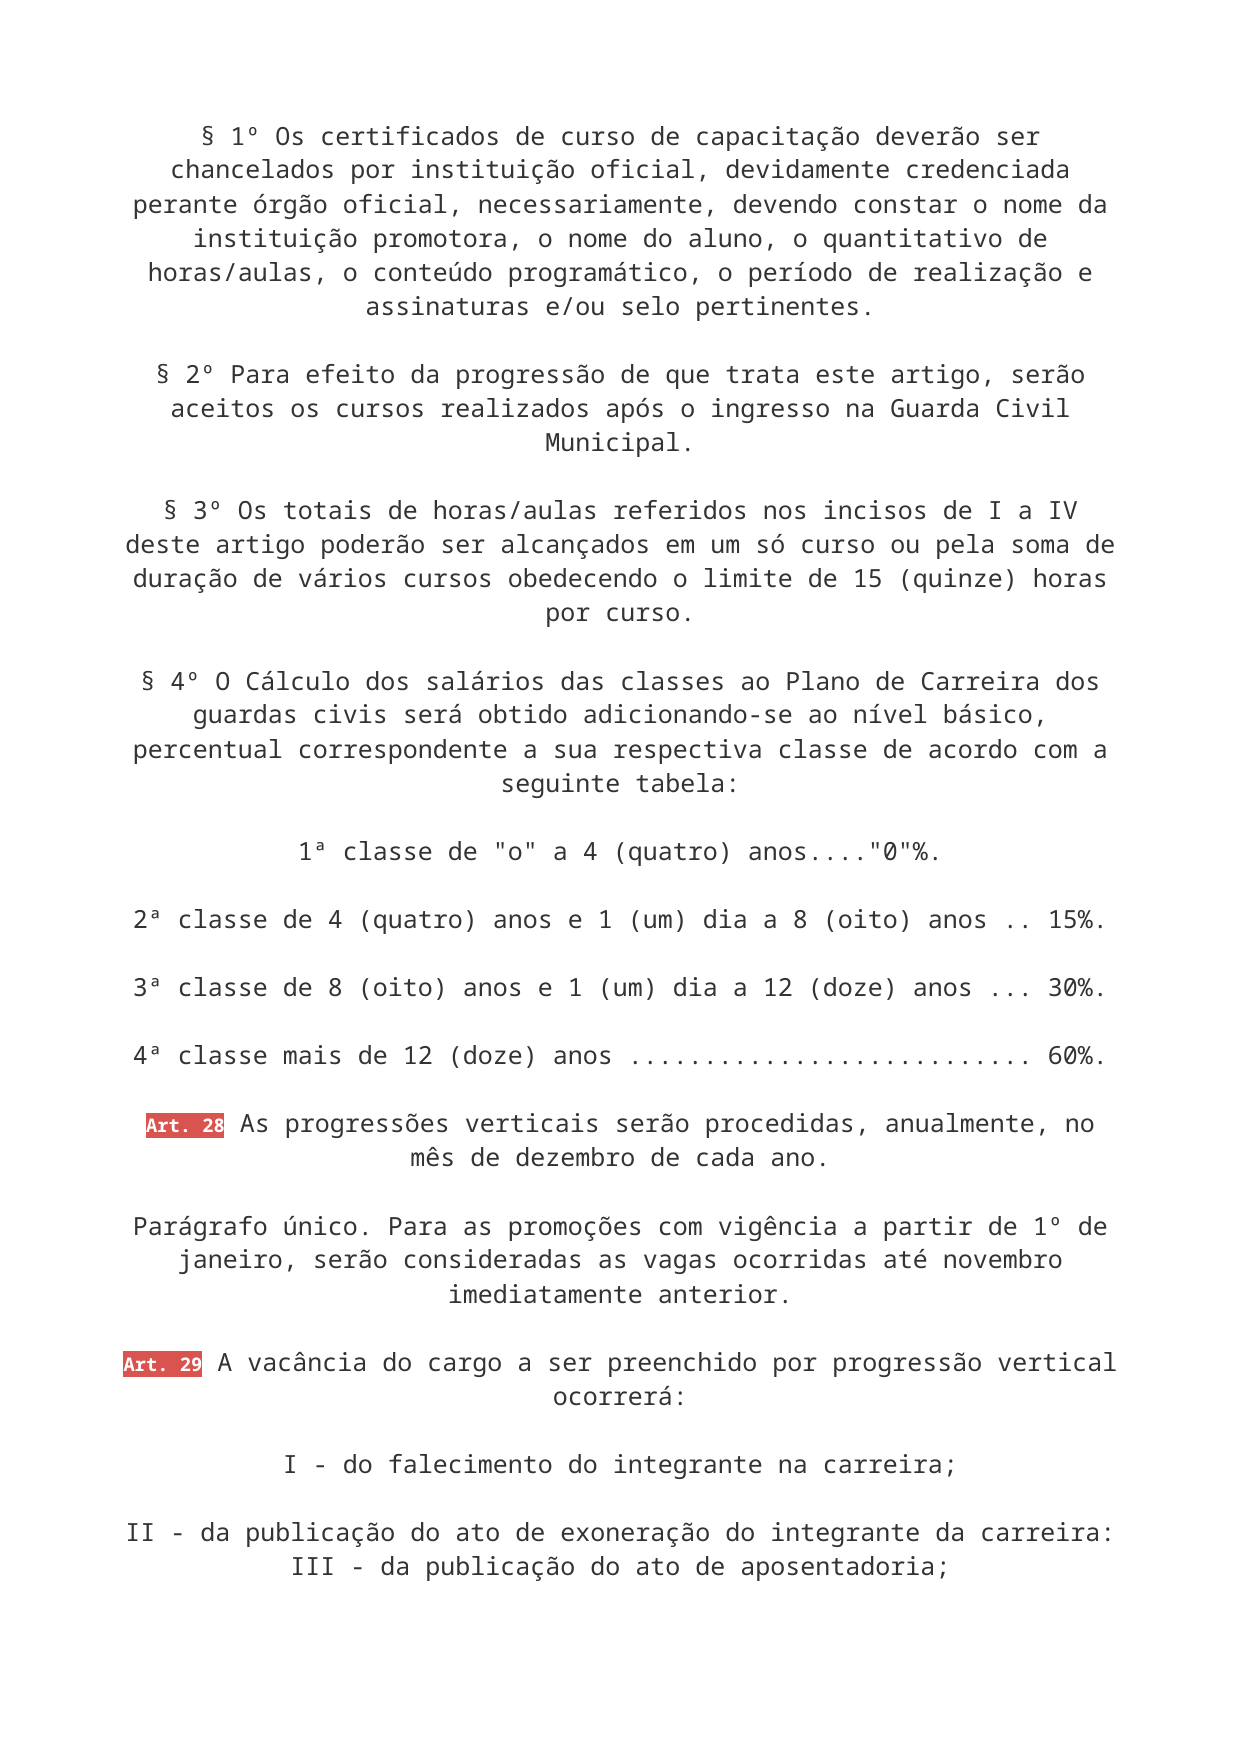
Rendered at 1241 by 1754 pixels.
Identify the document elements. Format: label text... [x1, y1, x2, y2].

text § 1º Os certificados de curso de capacitação deverão ser chancelados por instituição oficial, devidamente credenciada perante órgão oficial, necessariamente, devendo constar o nome da instituição promotora, o nome do aluno, o quantitativo de horas/aulas, o conteúdo programático, o período de realização e assinaturas e/ou selo pertinentes. § 2º Para efeito da progressão de que trata este artigo, serão aceitos os cursos realizados após o ingresso na Guarda Civil Municipal. § 3º Os totais de horas/aulas referidos nos incisos de I a IV deste artigo poderão ser alcançados em um só curso ou pela soma de duração de vários cursos obedecendo o limite de 15 (quinze) horas por curso. § 4º O Cálculo dos salários das classes ao Plano de Carreira dos guardas civis será obtido adicionando-se ao nível básico, percentual correspondente a sua respectiva classe de acordo com a seguinte tabela: 1ª classe de "o" a 4 (quatro) anos...."0"%. 2ª classe de 4 (quatro) anos e 1 (um) dia a 8 (oito) anos .. 15%. 3ª classe de 8 (oito) anos e 1 (um) dia a 12 (doze) anos ... 30%. 4ª classe mais de 12 (doze) anos ........................... 60%. Art. 28 As progressões verticais serão procedidas, anualmente, no mês de dezembro de cada ano. Parágrafo único. Para as promoções com vigência a partir de 1º de janeiro, serão consideradas as vagas ocorridas até novembro imediatamente anterior. Art. 29 A vacância do cargo a ser preenchido por progressão vertical ocorrerá: I - do falecimento do integrante na carreira; II - da publicação do ato de exoneração do integrante da carreira: III - da publicação do ato de aposentadoria; [118, 118, 1122, 1617]
